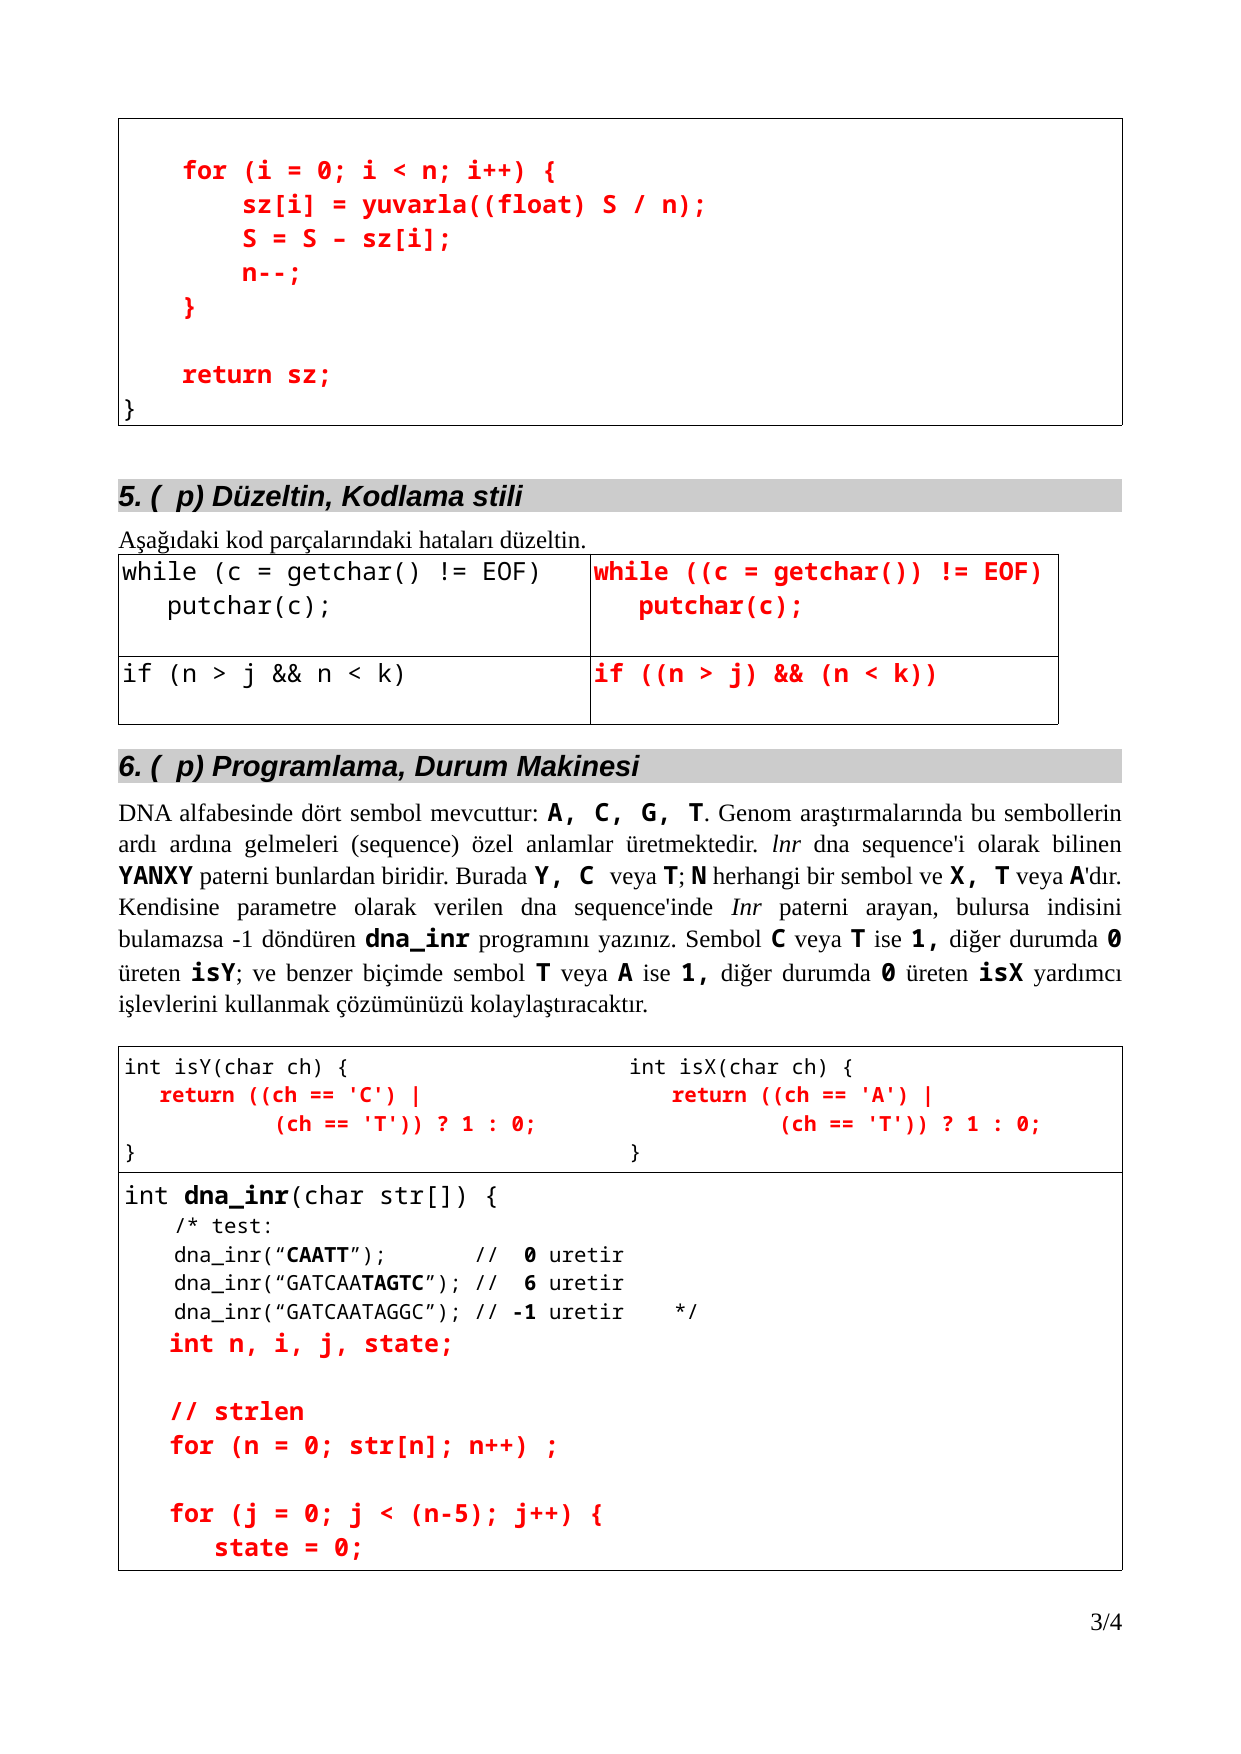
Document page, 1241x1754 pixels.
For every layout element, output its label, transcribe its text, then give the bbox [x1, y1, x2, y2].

table_header while ((c = getchar()) != EOF) putchar(c); [591, 555, 1058, 656]
subtitle 6. ( p) Programlama, Durum Makinesi [118, 749, 1122, 783]
table_cell if (n > j && n < k) [119, 657, 590, 724]
text Aşağıdaki kod parçalarındaki hataları düzeltin. [118, 525, 1122, 553]
table_cell if ((n > j) && (n < k)) [591, 657, 1058, 724]
table_header for (i = 0; i < n; i++) { sz[i] = yuvarla((float) S / n); S = S – sz[i]; n--; } return sz; } [119, 119, 1122, 425]
table_header int isY(char ch) { return ((ch == 'C') | (ch == 'T')) ? 1 : 0; } [119, 1047, 623, 1172]
text DNA alfabesinde dört sembol mevcuttur: A, C, G, T. Genom araştırmalarında bu sembollerin ardı ardına gelmeleri (sequence) özel anlamlar üretmektedir. lnr dna sequence'i olarak bilinen YANXY paterni bunlardan biridir. Burada Y, C veya T; N herhangi bir sembol ve X, T veya A'dır. Kendisine parametre olarak verilen dna sequence'inde Inr paterni arayan, bulursa indisini bulamazsa -1 döndüren dna_inr programını yazınız. Sembol C veya T ise 1, diğer durumda 0 üreten isY; ve benzer biçimde sembol T veya A ise 1, diğer durumda 0 üreten isX yardımcı işlevlerini kullanmak çözümünüzü kolaylaştıracaktır. [118, 795, 1122, 1018]
table_header while (c = getchar() != EOF) putchar(c); [119, 555, 590, 656]
table_header int isX(char ch) { return ((ch == 'A') | (ch == 'T')) ? 1 : 0; } [623, 1047, 1122, 1172]
table_cell int dna_inr(char str[]) { /* test: dna_inr(“CAATT”); // 0 uretir dna_inr(“GATCAATAGTC”); // 6 uretir dna_inr(“GATCAATAGGC”); // -1 uretir */ int n, i, j, state; // strlen for (n = 0; str[n]; n++) ; for (j = 0; j < (n-5); j++) { state = 0; [119, 1173, 1122, 1569]
subtitle 5. ( p) Düzeltin, Kodlama stili [118, 479, 1122, 512]
